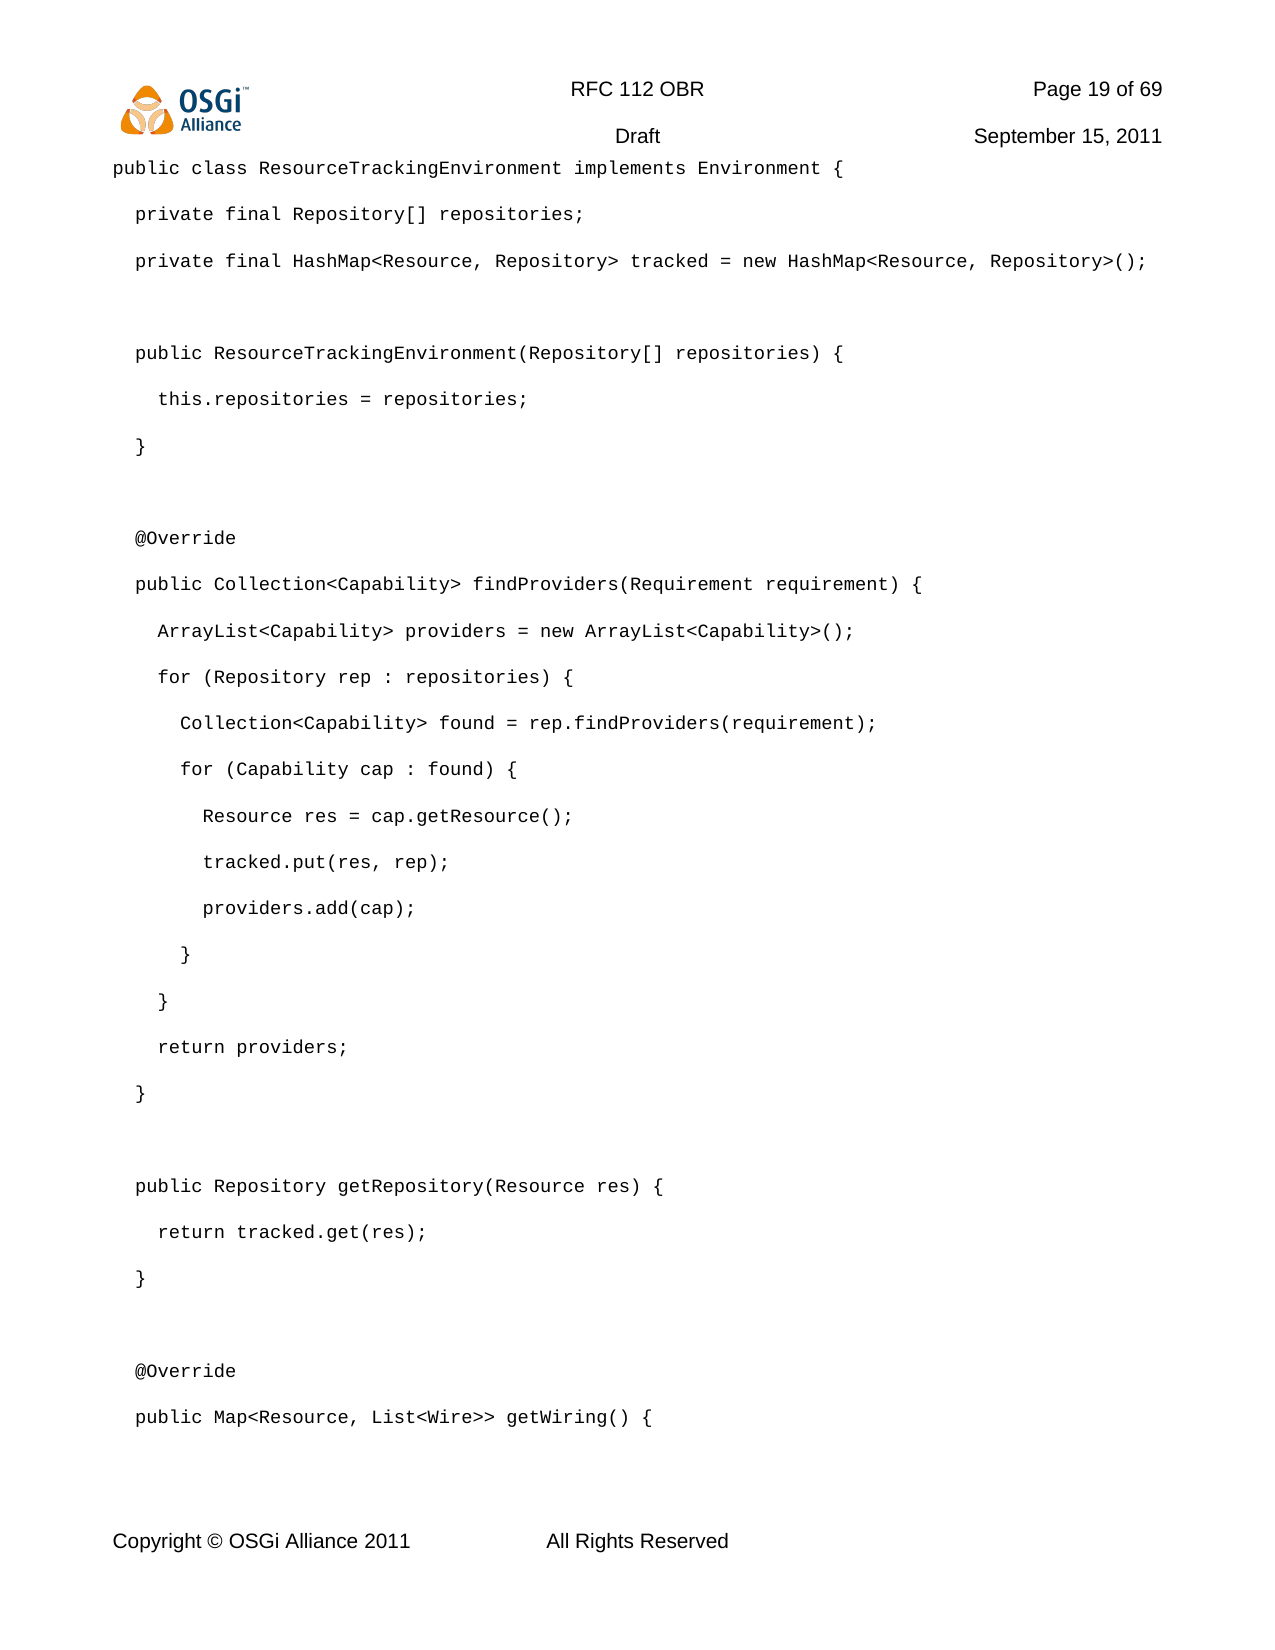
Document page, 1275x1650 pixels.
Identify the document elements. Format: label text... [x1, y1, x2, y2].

text public class ResourceTrackingEnvironment implements Environment { [112, 159, 1162, 180]
text private final HashMap<Resource, Repository> tracked = new HashMap<Resource, Repository>(); [112, 251, 1162, 273]
text tracked.put(res, rep); [112, 853, 1162, 874]
text public Map<Resource, List<Wire>> getWiring() { [112, 1408, 1162, 1429]
text private final Repository[] repositories; [112, 205, 1162, 226]
text Collection<Capability> found = rep.findProviders(requirement); [112, 714, 1162, 735]
text providers.add(cap); [112, 899, 1162, 920]
text this.repositories = repositories; [112, 390, 1162, 411]
text } [112, 1269, 1162, 1290]
text public Collection<Capability> findProviders(Requirement requirement) { [112, 575, 1162, 596]
text public ResourceTrackingEnvironment(Repository[] repositories) { [112, 344, 1162, 365]
text for (Repository rep : repositories) { [112, 668, 1162, 689]
text } [112, 945, 1162, 966]
text } [112, 1084, 1162, 1105]
text @Override [112, 529, 1162, 550]
text for (Capability cap : found) { [112, 760, 1162, 781]
text } [112, 436, 1162, 458]
text Resource res = cap.getResource(); [112, 806, 1162, 828]
text ArrayList<Capability> providers = new ArrayList<Capability>(); [112, 621, 1162, 643]
text return providers; [112, 1038, 1162, 1059]
text public Repository getRepository(Resource res) { [112, 1176, 1162, 1198]
text return tracked.get(res); [112, 1223, 1162, 1244]
text } [112, 991, 1162, 1013]
picture [113, 78, 257, 142]
text @Override [112, 1361, 1162, 1383]
